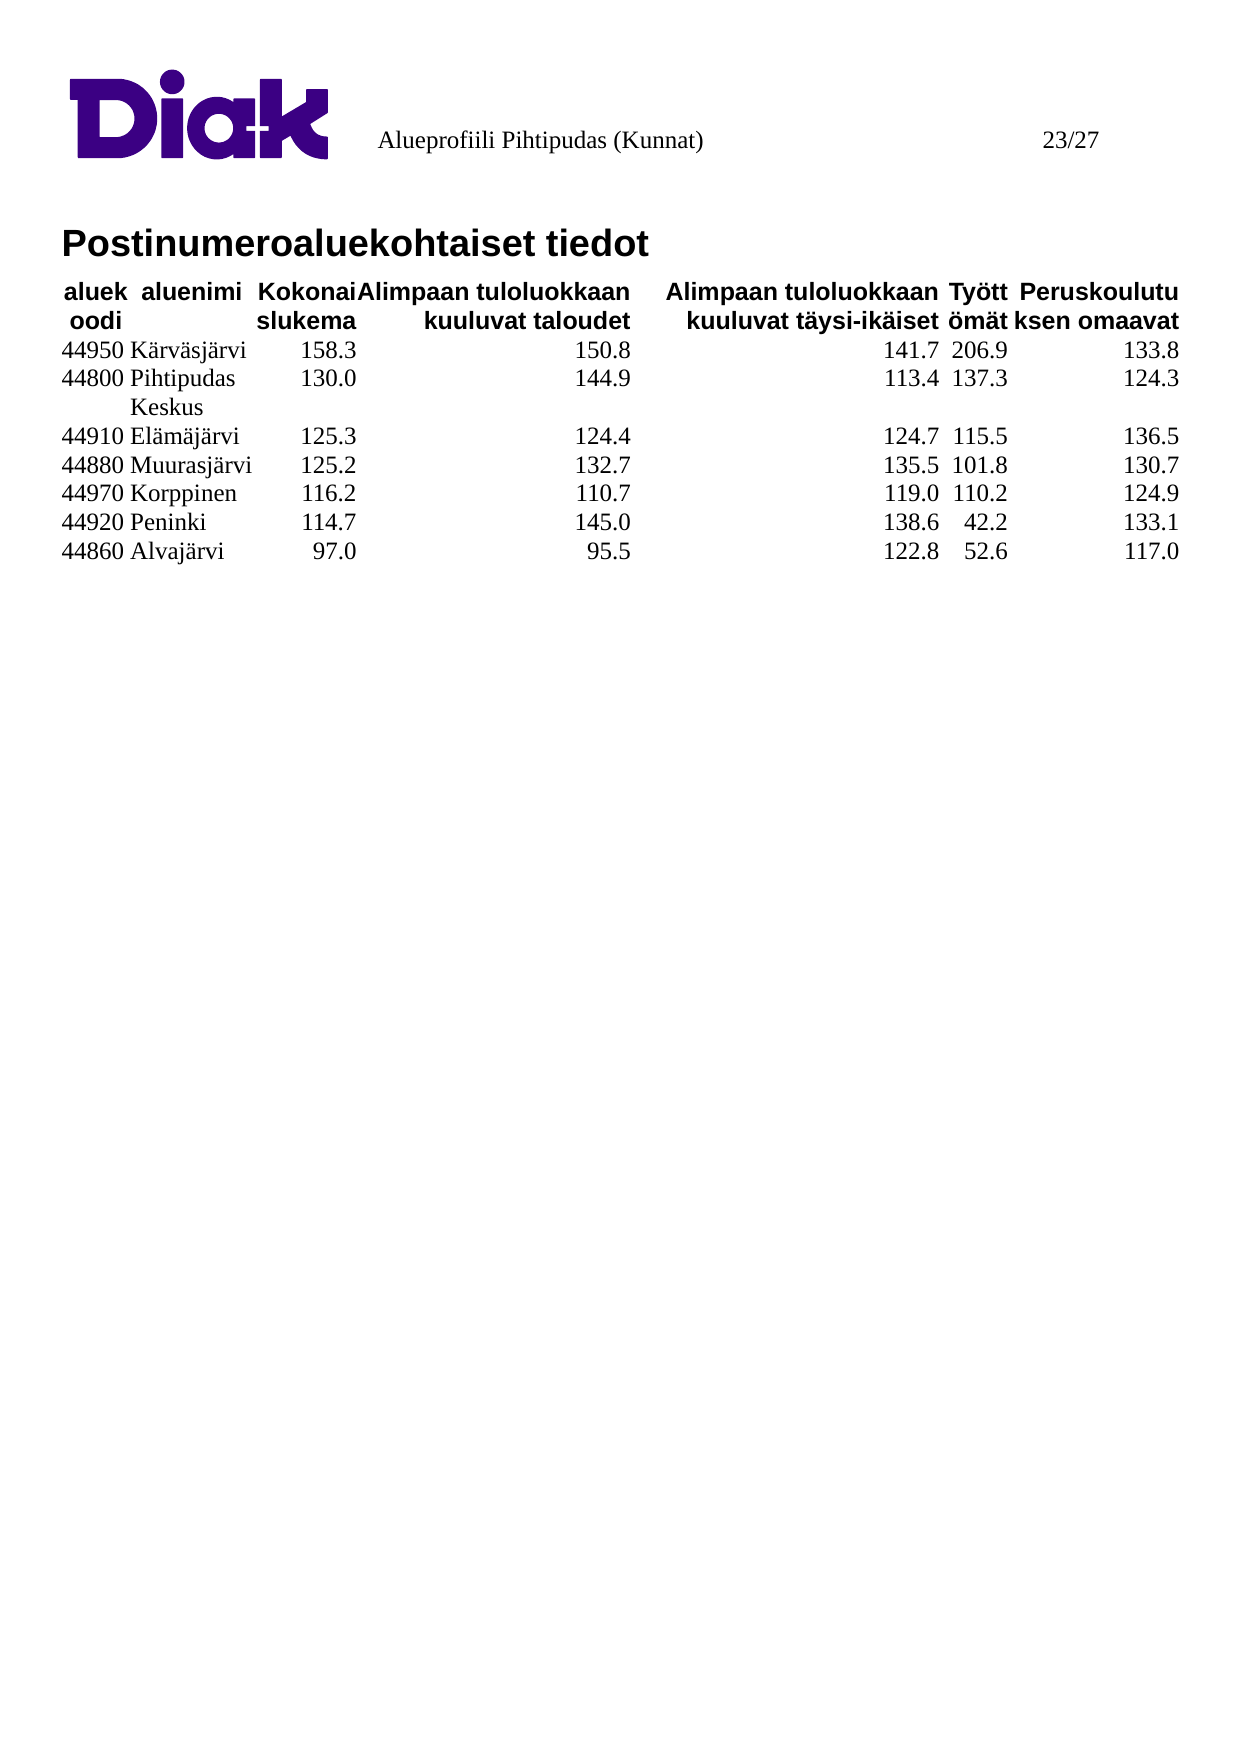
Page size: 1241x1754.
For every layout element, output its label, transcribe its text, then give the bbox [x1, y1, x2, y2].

table_cell 130.7 [1008, 450, 1179, 478]
table_cell 97.0 [253, 536, 356, 565]
table_cell Muurasjärvi [130, 450, 253, 478]
table_cell 158.3 [253, 335, 356, 363]
table_cell 52.6 [939, 536, 1008, 565]
table_cell 115.5 [939, 421, 1008, 450]
table_cell 138.6 [631, 507, 939, 536]
table_cell Pihtipudas Keskus [130, 364, 253, 421]
table_cell 144.9 [356, 364, 631, 421]
table_cell 44880 [61, 450, 130, 478]
table_cell 101.8 [939, 450, 1008, 478]
table_cell 133.8 [1008, 335, 1179, 363]
table_cell 44800 [61, 364, 130, 421]
table_cell 124.9 [1008, 479, 1179, 507]
table_cell 132.7 [356, 450, 631, 478]
table_cell 141.7 [631, 335, 939, 363]
table_cell 44860 [61, 536, 130, 565]
table_cell Korppinen [130, 479, 253, 507]
table_cell 44920 [61, 507, 130, 536]
table_cell 124.7 [631, 421, 939, 450]
table_cell 135.5 [631, 450, 939, 478]
table_header Peruskoulutuksen omaavat [1008, 277, 1179, 335]
table_cell 42.2 [939, 507, 1008, 536]
table_cell 133.1 [1008, 507, 1179, 536]
table_cell 145.0 [356, 507, 631, 536]
table_cell 44970 [61, 479, 130, 507]
table_cell 206.9 [939, 335, 1008, 363]
table_header Alimpaan tuloluokkaan kuuluvat taloudet [356, 277, 631, 335]
table_header Alimpaan tuloluokkaan kuuluvat täysi-ikäiset [631, 277, 939, 335]
table_cell 119.0 [631, 479, 939, 507]
table_cell 124.4 [356, 421, 631, 450]
table_cell 124.3 [1008, 364, 1179, 421]
table_cell 110.2 [939, 479, 1008, 507]
table_cell 113.4 [631, 364, 939, 421]
table_cell 150.8 [356, 335, 631, 363]
table_cell 117.0 [1008, 536, 1179, 565]
table_cell 95.5 [356, 536, 631, 565]
table_cell Peninki [130, 507, 253, 536]
table_cell 122.8 [631, 536, 939, 565]
table_cell 125.2 [253, 450, 356, 478]
table_cell 44910 [61, 421, 130, 450]
table_cell 130.0 [253, 364, 356, 421]
table_cell Elämäjärvi [130, 421, 253, 450]
table_cell 44950 [61, 335, 130, 363]
subtitle Postinumeroaluekohtaiset tiedot [61, 221, 1179, 265]
table_cell 137.3 [939, 364, 1008, 421]
table_cell Alvajärvi [130, 536, 253, 565]
table_cell 136.5 [1008, 421, 1179, 450]
table_header aluekoodi [61, 277, 130, 335]
table_cell 125.3 [253, 421, 356, 450]
table_header Kokonaislukema [253, 277, 356, 335]
table_header aluenimi [130, 277, 253, 335]
table_cell 114.7 [253, 507, 356, 536]
table_header Työttömät [939, 277, 1008, 335]
table_cell 110.7 [356, 479, 631, 507]
table_cell Kärväsjärvi [130, 335, 253, 363]
table_cell 116.2 [253, 479, 356, 507]
